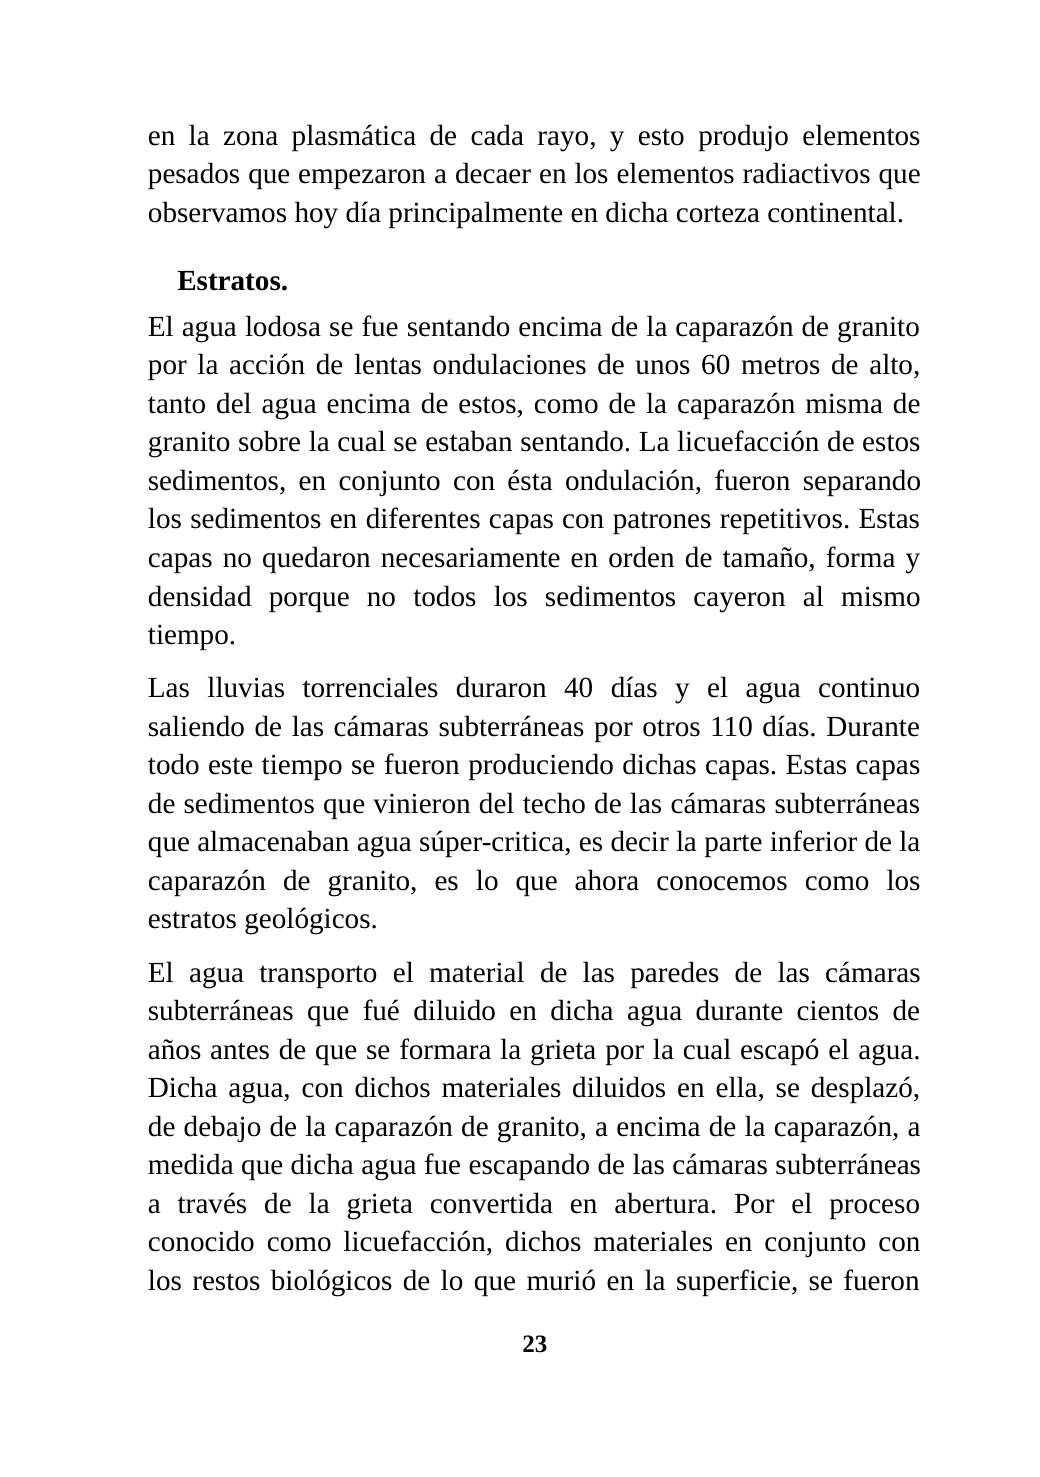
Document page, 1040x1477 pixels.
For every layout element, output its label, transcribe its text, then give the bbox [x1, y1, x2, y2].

text en la zona plasmática de cada rayo, y esto produjo elementos pesados que empezaron a decaer en los elementos radiactivos que observamos hoy día principalmente en dicha corteza continental. [148, 118, 921, 229]
text El agua lodosa se fue sentando encima de la caparazón de granito por la acción de lentas ondulaciones de unos 60 metros de alto, tanto del agua encima de estos, como de la caparazón misma de granito sobre la cual se estaban sentando. La licuefacción de estos sedimentos, en conjunto con ésta ondulación, fueron separando los sedimentos en diferentes capas con patrones repetitivos. Estas capas no quedaron necesariamente en orden de tamaño, forma y densidad porque no todos los sedimentos cayeron al mismo tiempo. [148, 309, 921, 651]
subtitle Estratos. [177, 263, 921, 296]
text El agua transporto el material de las paredes de las cámaras subterráneas que fué diluido en dicha agua durante cientos de años antes de que se formara la grieta por la cual escapó el agua. Dicha agua, con dichos materiales diluidos en ella, se desplazó, de debajo de la caparazón de granito, a encima de la caparazón, a medida que dicha agua fue escapando de las cámaras subterráneas a través de la grieta convertida en abertura. Por el proceso conocido como licuefacción, dichos materiales en conjunto con los restos biológicos de lo que murió en la superficie, se fueron [148, 955, 921, 1297]
text Las lluvias torrenciales duraron 40 días y el agua continuo saliendo de las cámaras subterráneas por otros 110 días. Durante todo este tiempo se fueron produciendo dichas capas. Estas capas de sedimentos que vinieron del techo de las cámaras subterráneas que almacenaban agua súper-critica, es decir la parte inferior de la caparazón de granito, es lo que ahora conocemos como los estratos geológicos. [148, 670, 921, 935]
